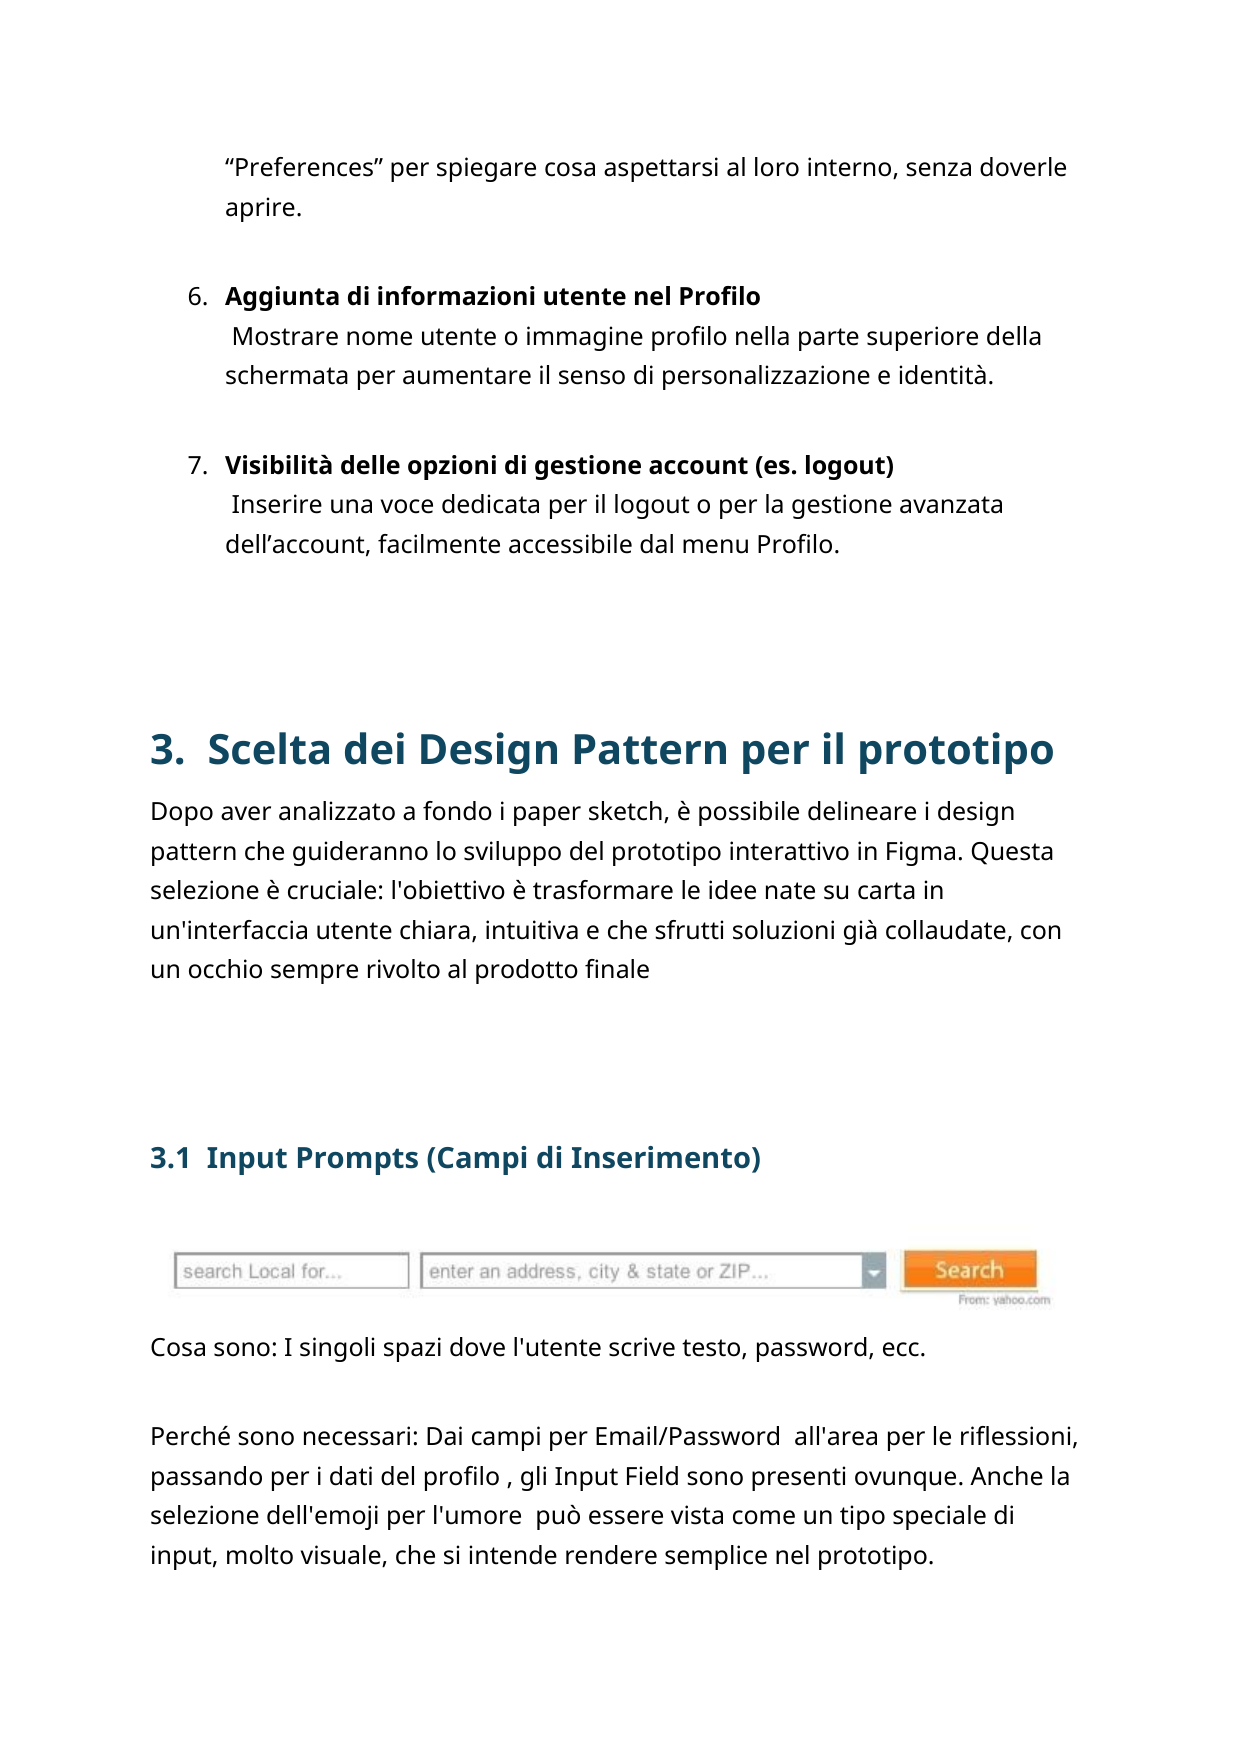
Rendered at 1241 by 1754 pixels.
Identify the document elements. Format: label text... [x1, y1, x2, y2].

text Dopo aver analizzato a fondo i paper sketch, è possibile delineare i design pattern che guideranno lo sviluppo del prototipo interattivo in Figma. Questa selezione è cruciale: l'obiettivo è trasformare le idee nate su carta in un'interfaccia utente chiara, intuitiva e che sfrutti soluzioni già collaudate, con un occhio sempre rivolto al prodotto finale [150, 794, 1090, 986]
text Perché sono necessari: Dai campi per Email/Password all'area per le riflessioni, passando per i dati del profilo , gli Input Field sono presenti ovunque. Anche la selezione dell'emoji per l'umore può essere vista come un tipo speciale di input, molto visuale, che si intende rendere semplice nel prototipo. [150, 1419, 1090, 1571]
subtitle 3. Scelta dei Design Pattern per il prototipo [150, 720, 1090, 777]
subtitle 3.1 Input Prompts (Campi di Inserimento) [150, 1137, 1090, 1177]
text Cosa sono: I singoli spazi dove l'utente scrive testo, password, ecc. [150, 1216, 1090, 1363]
list Visibilità delle opzioni di gestione account (es. logout) Inserire una voce dedicata per il logout o per la gestione avanzata dell’account, facilmente accessibile dal menu Profilo. [187, 447, 1090, 560]
list Aggiunta di informazioni utente nel Profilo Mostrare nome utente o immagine profilo nella parte superiore della schermata per aumentare il senso di personalizzazione e identità. [187, 279, 1090, 392]
list “Preferences” per spiegare cosa aspettarsi al loro interno, senza doverle aprire. [187, 150, 1090, 223]
